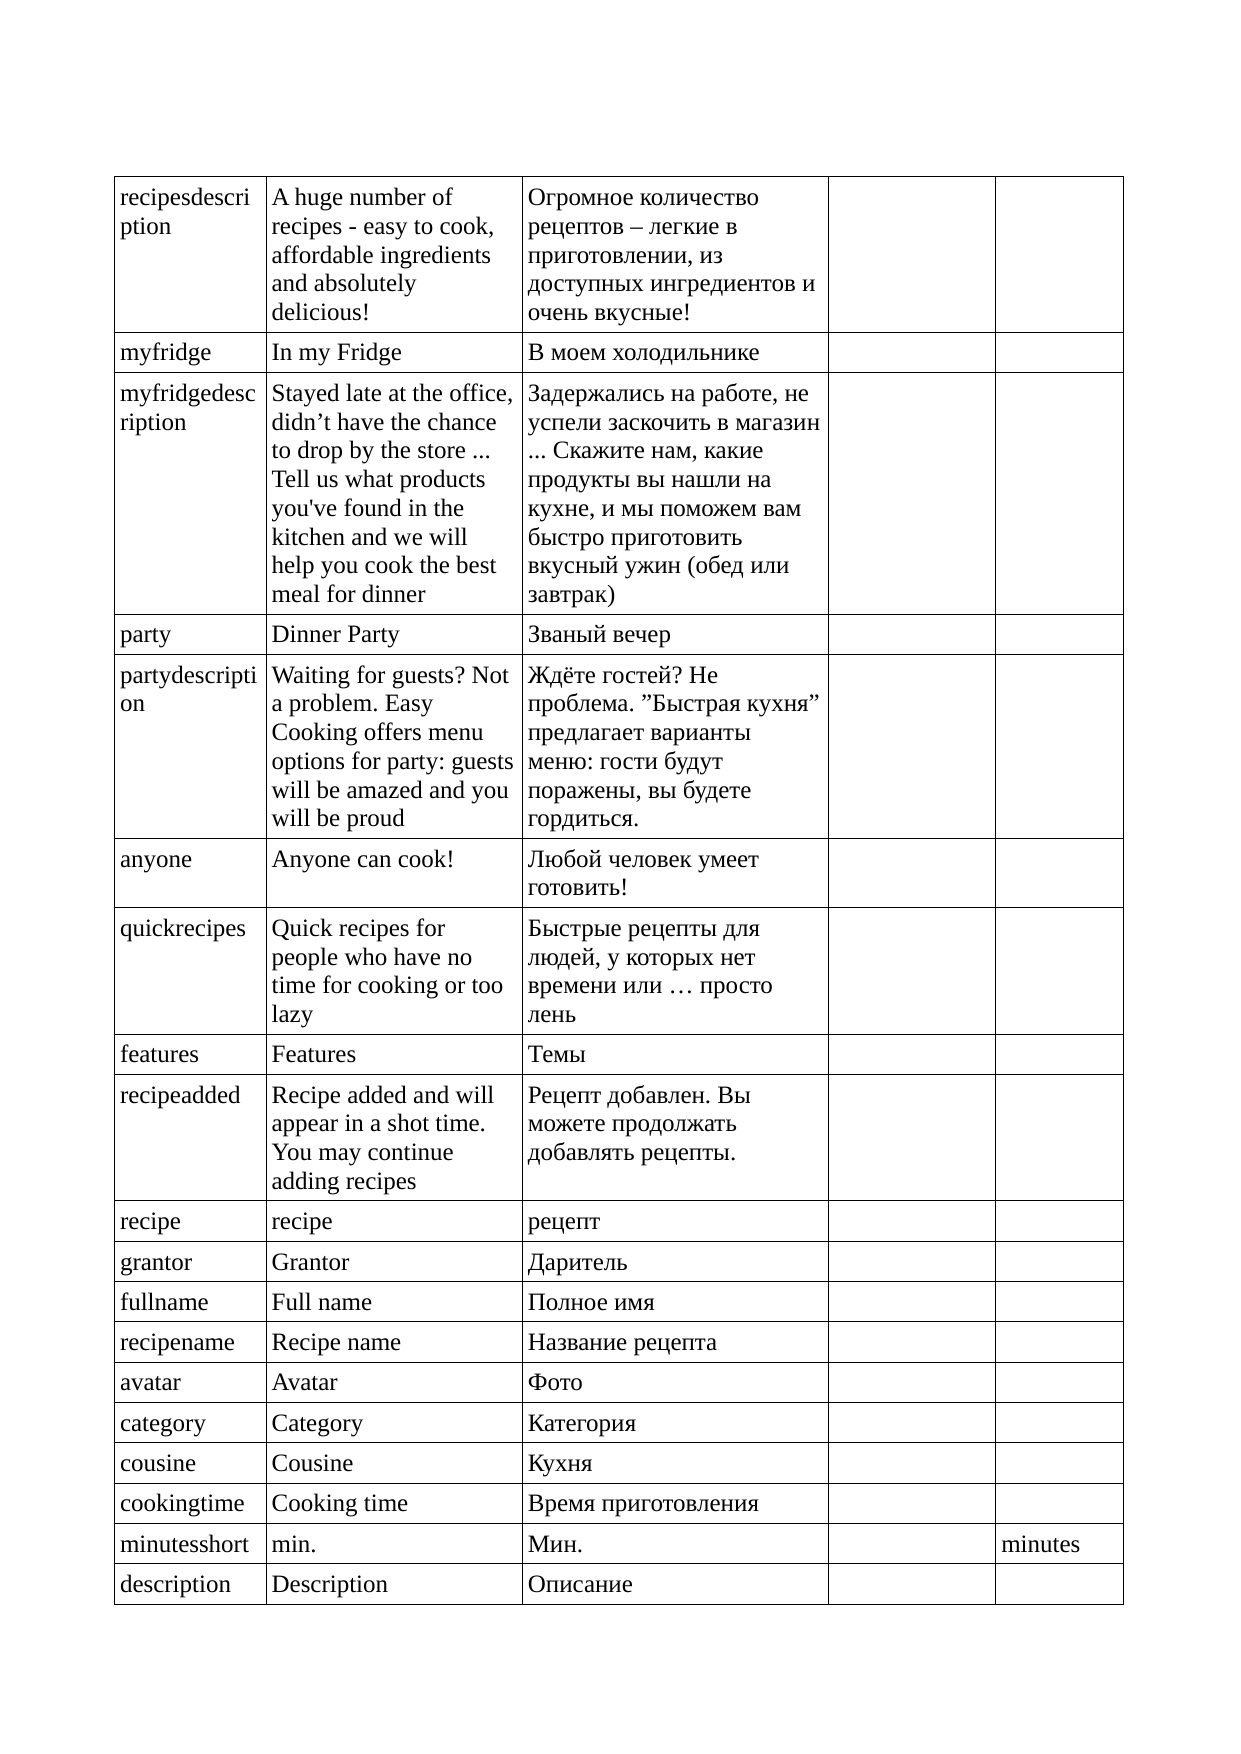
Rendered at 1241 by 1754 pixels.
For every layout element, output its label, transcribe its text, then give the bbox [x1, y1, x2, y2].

table_cell party [115, 615, 266, 654]
table_cell min. [267, 1524, 522, 1563]
table_cell [829, 1363, 995, 1402]
table_cell [829, 1035, 995, 1074]
table_cell [829, 1564, 995, 1603]
table_cell [996, 1363, 1123, 1402]
table_cell cookingtime [115, 1484, 266, 1523]
table_cell Огромное количество рецептов – легкие в приготовлении, из доступных ингредиентов и очень вкусные! [523, 177, 828, 332]
table_cell Quick recipes for people who have no time for cooking or too lazy [267, 908, 522, 1033]
table_cell [829, 373, 995, 613]
table_cell Ждёте гостей? Не проблема. ”Быстрая кухня” предлагает варианты меню: гости будут поражены, вы будете гордиться. [523, 655, 828, 838]
table_cell Быстрые рецепты для людей, у которых нет времени или … просто лень [523, 908, 828, 1033]
table_cell Даритель [523, 1242, 828, 1281]
table_cell [996, 908, 1123, 1033]
table_cell Фото [523, 1363, 828, 1402]
table_cell [996, 1035, 1123, 1074]
table_cell [829, 333, 995, 372]
table_cell category [115, 1403, 266, 1442]
table_cell Anyone can cook! [267, 839, 522, 907]
table_cell [996, 1322, 1123, 1362]
table_cell Мин. [523, 1524, 828, 1563]
table_cell [829, 1443, 995, 1483]
table_cell Waiting for guests? Not a problem. Easy Cooking offers menu options for party: guests will be amazed and you will be proud [267, 655, 522, 838]
table_cell [996, 1075, 1123, 1200]
table_cell Cooking time [267, 1484, 522, 1523]
table_cell рецепт [523, 1201, 828, 1241]
table_cell Recipe name [267, 1322, 522, 1362]
table_cell [829, 1322, 995, 1362]
table_cell [996, 1564, 1123, 1603]
table_cell [829, 615, 995, 654]
table_cell minutesshort [115, 1524, 266, 1563]
table_cell Темы [523, 1035, 828, 1074]
table_cell avatar [115, 1363, 266, 1402]
table_cell Время приготовления [523, 1484, 828, 1523]
table_cell Description [267, 1564, 522, 1603]
table_cell features [115, 1035, 266, 1074]
table_cell Описание [523, 1564, 828, 1603]
table_cell Recipe added and will appear in a shot time. You may continue adding recipes [267, 1075, 522, 1200]
table_cell recipename [115, 1322, 266, 1362]
table_cell [829, 1242, 995, 1281]
table_cell recipeadded [115, 1075, 266, 1200]
table_cell myfridge [115, 333, 266, 372]
table_cell Features [267, 1035, 522, 1074]
table_cell Full name [267, 1282, 522, 1321]
table_cell Кухня [523, 1443, 828, 1483]
table_cell A huge number of recipes - easy to cook, affordable ingredients and absolutely delicious! [267, 177, 522, 332]
table_cell [996, 1484, 1123, 1523]
table_cell [829, 1075, 995, 1200]
table_cell [996, 1242, 1123, 1281]
table_cell Grantor [267, 1242, 522, 1281]
table_cell В моем холодильнике [523, 333, 828, 372]
table_cell quickrecipes [115, 908, 266, 1033]
table_cell anyone [115, 839, 266, 907]
table_cell [829, 655, 995, 838]
table_cell [996, 615, 1123, 654]
table_cell cousine [115, 1443, 266, 1483]
table_cell Dinner Party [267, 615, 522, 654]
table_cell [829, 908, 995, 1033]
table_cell grantor [115, 1242, 266, 1281]
table_cell [996, 1201, 1123, 1241]
table_cell [829, 1201, 995, 1241]
table_cell Category [267, 1403, 522, 1442]
table_cell Полное имя [523, 1282, 828, 1321]
table_cell Cousine [267, 1443, 522, 1483]
table_cell [829, 177, 995, 332]
table_cell minutes [996, 1524, 1123, 1563]
table_cell Рецепт добавлен. Вы можете продолжать добавлять рецепты. [523, 1075, 828, 1200]
table_cell Званый вечер [523, 615, 828, 654]
table_cell recipe [115, 1201, 266, 1241]
table_cell Любой человек умеет готовить! [523, 839, 828, 907]
table_cell [996, 839, 1123, 907]
table_cell In my Fridge [267, 333, 522, 372]
table_cell [829, 839, 995, 907]
table_cell [829, 1403, 995, 1442]
table_cell [996, 333, 1123, 372]
table_cell description [115, 1564, 266, 1603]
table_cell partydescription [115, 655, 266, 838]
table_cell [829, 1282, 995, 1321]
table_cell Stayed late at the office, didn’t have the chance to drop by the store ... Tell us what products you've found in the kitchen and we will help you cook the best meal for dinner [267, 373, 522, 613]
table_cell myfridgedescription [115, 373, 266, 613]
table_cell [996, 1443, 1123, 1483]
table_cell recipesdescription [115, 177, 266, 332]
table_cell [829, 1524, 995, 1563]
table_cell [996, 655, 1123, 838]
table_cell Название рецепта [523, 1322, 828, 1362]
table_cell [996, 177, 1123, 332]
table_cell fullname [115, 1282, 266, 1321]
table_cell [996, 373, 1123, 613]
table_cell Категория [523, 1403, 828, 1442]
table_cell [829, 1484, 995, 1523]
table_cell Avatar [267, 1363, 522, 1402]
table_cell Задержались на работе, не успели заскочить в магазин ... Скажите нам, какие продукты вы нашли на кухне, и мы поможем вам быстро приготовить вкусный ужин (обед или завтрак) [523, 373, 828, 613]
table_cell [996, 1403, 1123, 1442]
table_cell [996, 1282, 1123, 1321]
table_cell recipe [267, 1201, 522, 1241]
